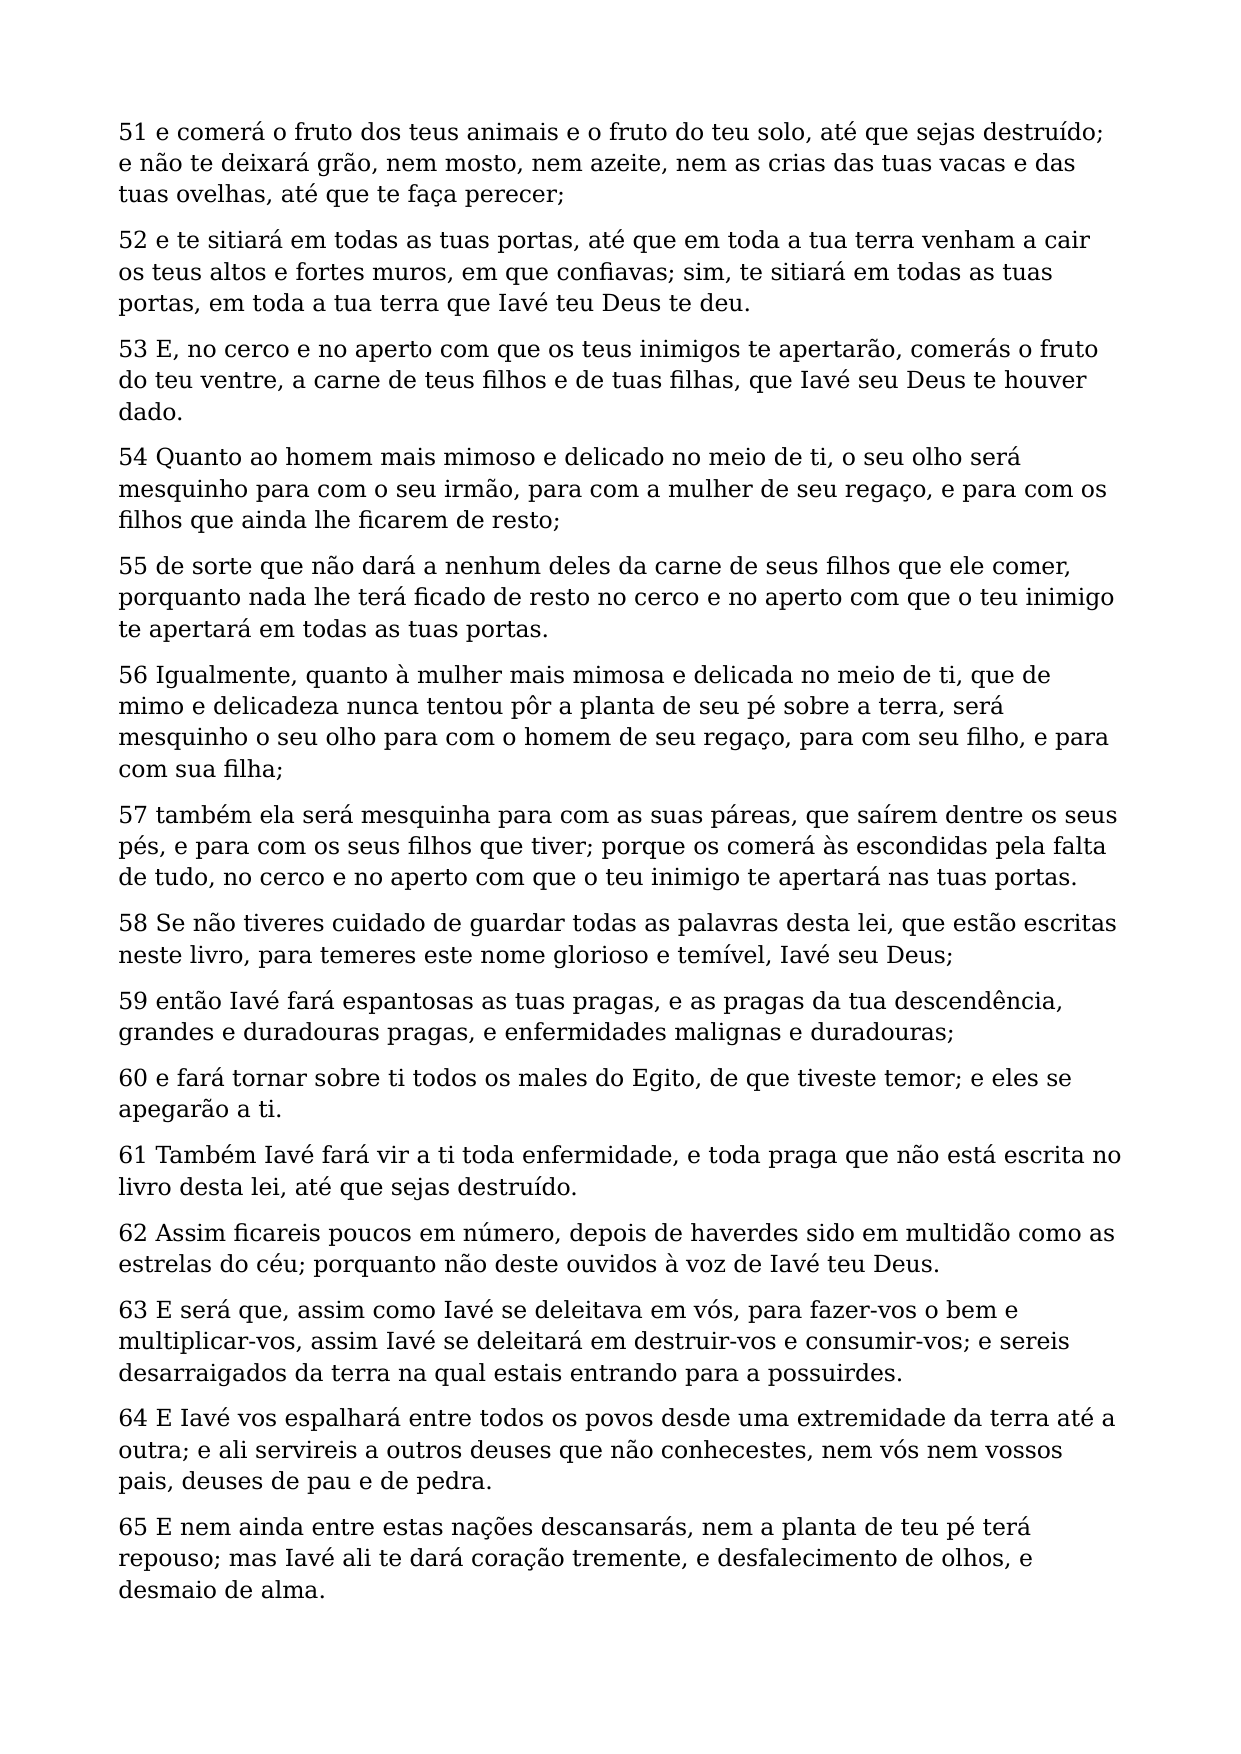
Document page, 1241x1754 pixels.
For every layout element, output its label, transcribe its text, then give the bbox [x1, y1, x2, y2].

text 61 Também Iavé fará vir a ti toda enfermidade, e toda praga que não está escrita no livro desta lei, até que sejas destruído. [118, 1142, 1122, 1201]
text 53 E, no cerco e no aperto com que os teus inimigos te apertarão, comerás o fruto do teu ventre, a carne de teus filhos e de tuas filhas, que Iavé seu Deus te houver dado. [118, 335, 1122, 425]
text 59 então Iavé fará espantosas as tuas pragas, e as pragas da tua descendência, grandes e duradouras pragas, e enfermidades malignas e duradouras; [118, 987, 1122, 1046]
text 52 e te sitiará em todas as tuas portas, até que em toda a tua terra venham a cair os teus altos e fortes muros, em que confiavas; sim, te sitiará em todas as tuas portas, em toda a tua terra que Iavé teu Deus te deu. [118, 227, 1122, 317]
text 54 Quanto ao homem mais mimoso e delicado no meio de ti, o seu olho será mesquinho para com o seu irmão, para com a mulher de seu regaço, e para com os filhos que ainda lhe ficarem de resto; [118, 444, 1122, 534]
text 57 também ela será mesquinha para com as suas páreas, que saírem dentre os seus pés, e para com os seus filhos que tiver; porque os comerá às escondidas pela falta de tudo, no cerco e no aperto com que o teu inimigo te apertará nas tuas portas. [118, 801, 1122, 891]
text 60 e fará tornar sobre ti todos os males do Egito, de que tiveste temor; e eles se apegarão a ti. [118, 1064, 1122, 1123]
text 65 E nem ainda entre estas nações descansarás, nem a planta de teu pé terá repouso; mas Iavé ali te dará coração tremente, e desfalecimento de olhos, e desmaio de alma. [118, 1514, 1122, 1604]
text 64 E Iavé vos espalhará entre todos os povos desde uma extremidade da terra até a outra; e ali servireis a outros deuses que não conhecestes, nem vós nem vossos pais, deuses de pau e de pedra. [118, 1405, 1122, 1495]
text 58 Se não tiveres cuidado de guardar todas as palavras desta lei, que estão escritas neste livro, para temeres este nome glorioso e temível, Iavé seu Deus; [118, 910, 1122, 969]
text 62 Assim ficareis poucos em número, depois de haverdes sido em multidão como as estrelas do céu; porquanto não deste ouvidos à voz de Iavé teu Deus. [118, 1219, 1122, 1278]
text 55 de sorte que não dará a nenhum deles da carne de seus filhos que ele comer, porquanto nada lhe terá ficado de resto no cerco e no aperto com que o teu inimigo te apertará em todas as tuas portas. [118, 553, 1122, 643]
text 51 e comerá o fruto dos teus animais e o fruto do teu solo, até que sejas destruído; e não te deixará grão, nem mosto, nem azeite, nem as crias das tuas vacas e das tuas ovelhas, até que te faça perecer; [118, 118, 1122, 208]
text 63 E será que, assim como Iavé se deleitava em vós, para fazer-vos o bem e multiplicar-vos, assim Iavé se deleitará em destruir-vos e consumir-vos; e sereis desarraigados da terra na qual estais entrando para a possuirdes. [118, 1296, 1122, 1386]
text 56 Igualmente, quanto à mulher mais mimosa e delicada no meio de ti, que de mimo e delicadeza nunca tentou pôr a planta de seu pé sobre a terra, será mesquinho o seu olho para com o homem de seu regaço, para com seu filho, e para com sua filha; [118, 661, 1122, 783]
